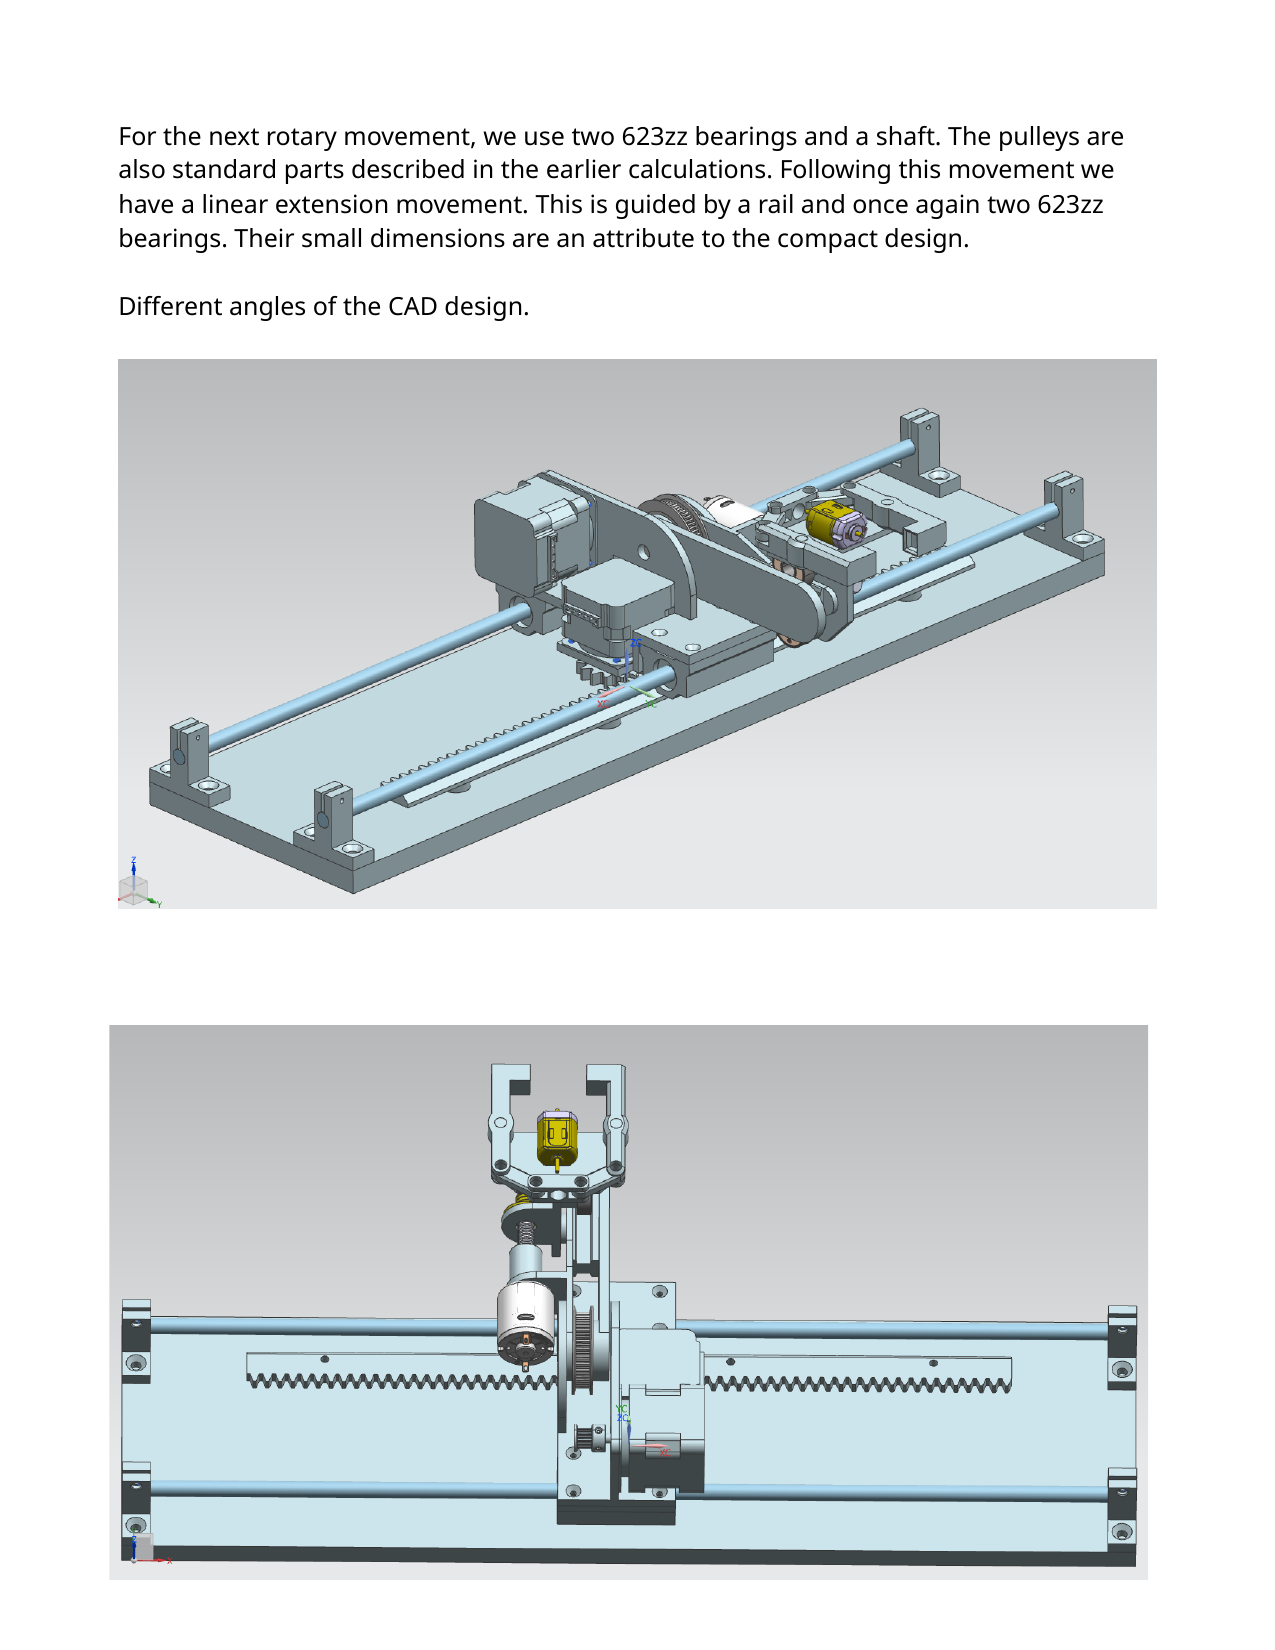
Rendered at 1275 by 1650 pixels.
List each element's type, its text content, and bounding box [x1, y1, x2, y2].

picture [109, 1025, 1149, 1580]
text Different angles of the CAD design. [118, 288, 1157, 322]
text For the next rotary movement, we use two 623zz bearings and a shaft. The pulleys are also standard parts described in the earlier calculations. Following this movement we have a linear extension movement. This is guided by a rail and once again two 623zz bearings. Their small dimensions are an attribute to the compact design. [118, 118, 1157, 254]
picture [118, 359, 1157, 909]
